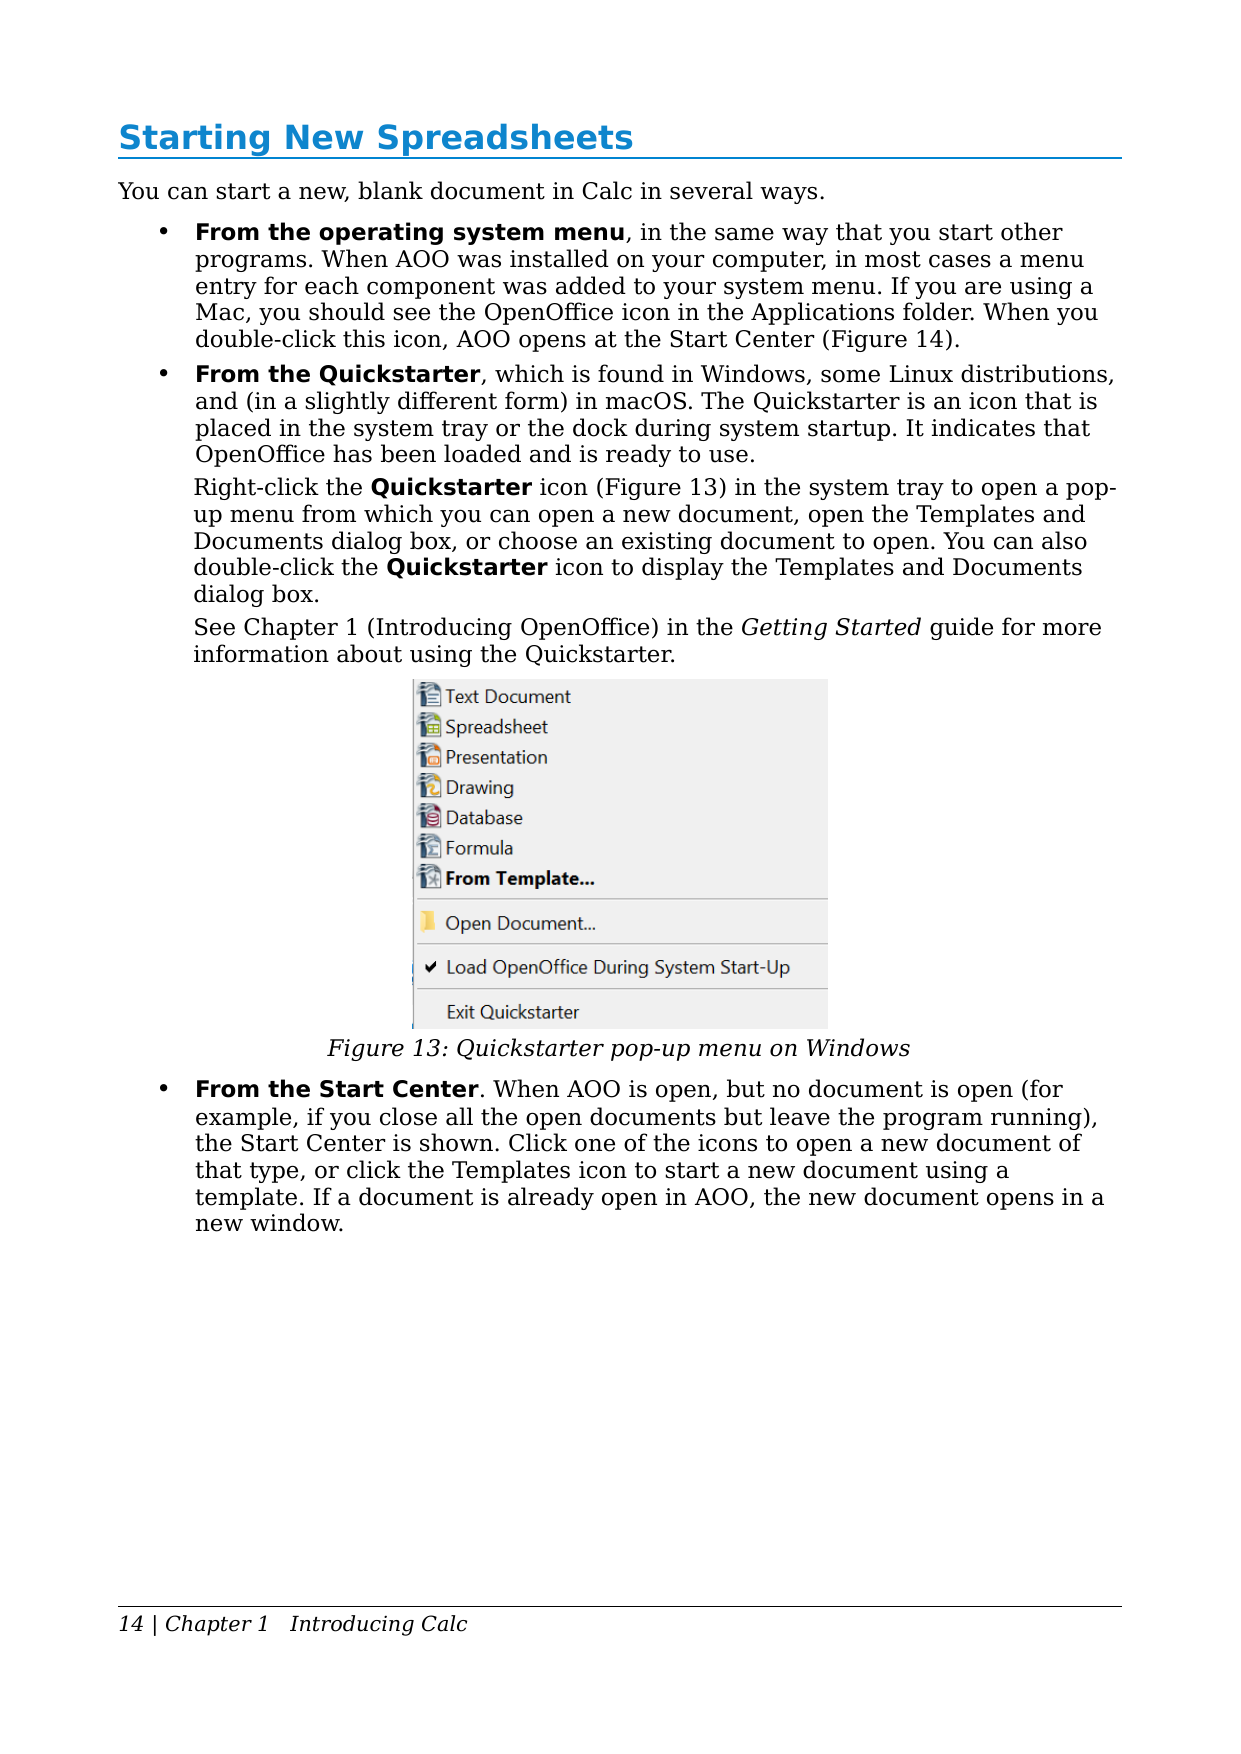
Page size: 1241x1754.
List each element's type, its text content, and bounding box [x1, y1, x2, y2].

list From the Start Center. When AOO is open, but no document is open (for example, if you close all the open documents but leave the program running), the Start Center is shown. Click one of the icons to open a new document of that type, or click the Templates icon to start a new document using a template. If a document is already open in AOO, the new document opens in a new window. [156, 1074, 1122, 1237]
list Right-click the Quickstarter icon (Figure 13) in the system tray to open a pop-up menu from which you can open a new document, open the Templates and Documents dialog box, or choose an existing document to open. You can also double-click the Quickstarter icon to display the Templates and Documents dialog box. [193, 474, 1122, 608]
picture [412, 679, 828, 1029]
list See Chapter 1 (Introducing OpenOffice) in the Getting Started guide for more information about using the Quickstarter. [193, 614, 1122, 667]
subtitle Starting New Spreadsheets [118, 118, 1122, 157]
text Figure 13: Quickstarter pop-up menu on Windows [327, 1035, 913, 1062]
list From the Quickstarter, which is found in Windows, some Linux distributions, and (in a slightly different form) in macOS. The Quickstarter is an icon that is placed in the system tray or the dock during system startup. It indicates that OpenOffice has been loaded and is ready to use. [156, 359, 1122, 468]
list From the operating system menu, in the same way that you start other programs. When AOO was installed on your computer, in most cases a menu entry for each component was added to your system menu. If you are using a Mac, you should see the OpenOffice icon in the Applications folder. When you double-click this icon, AOO opens at the Start Center (Figure 14). [156, 217, 1122, 353]
text You can start a new, blank document in Calc in several ways. [118, 178, 1122, 204]
